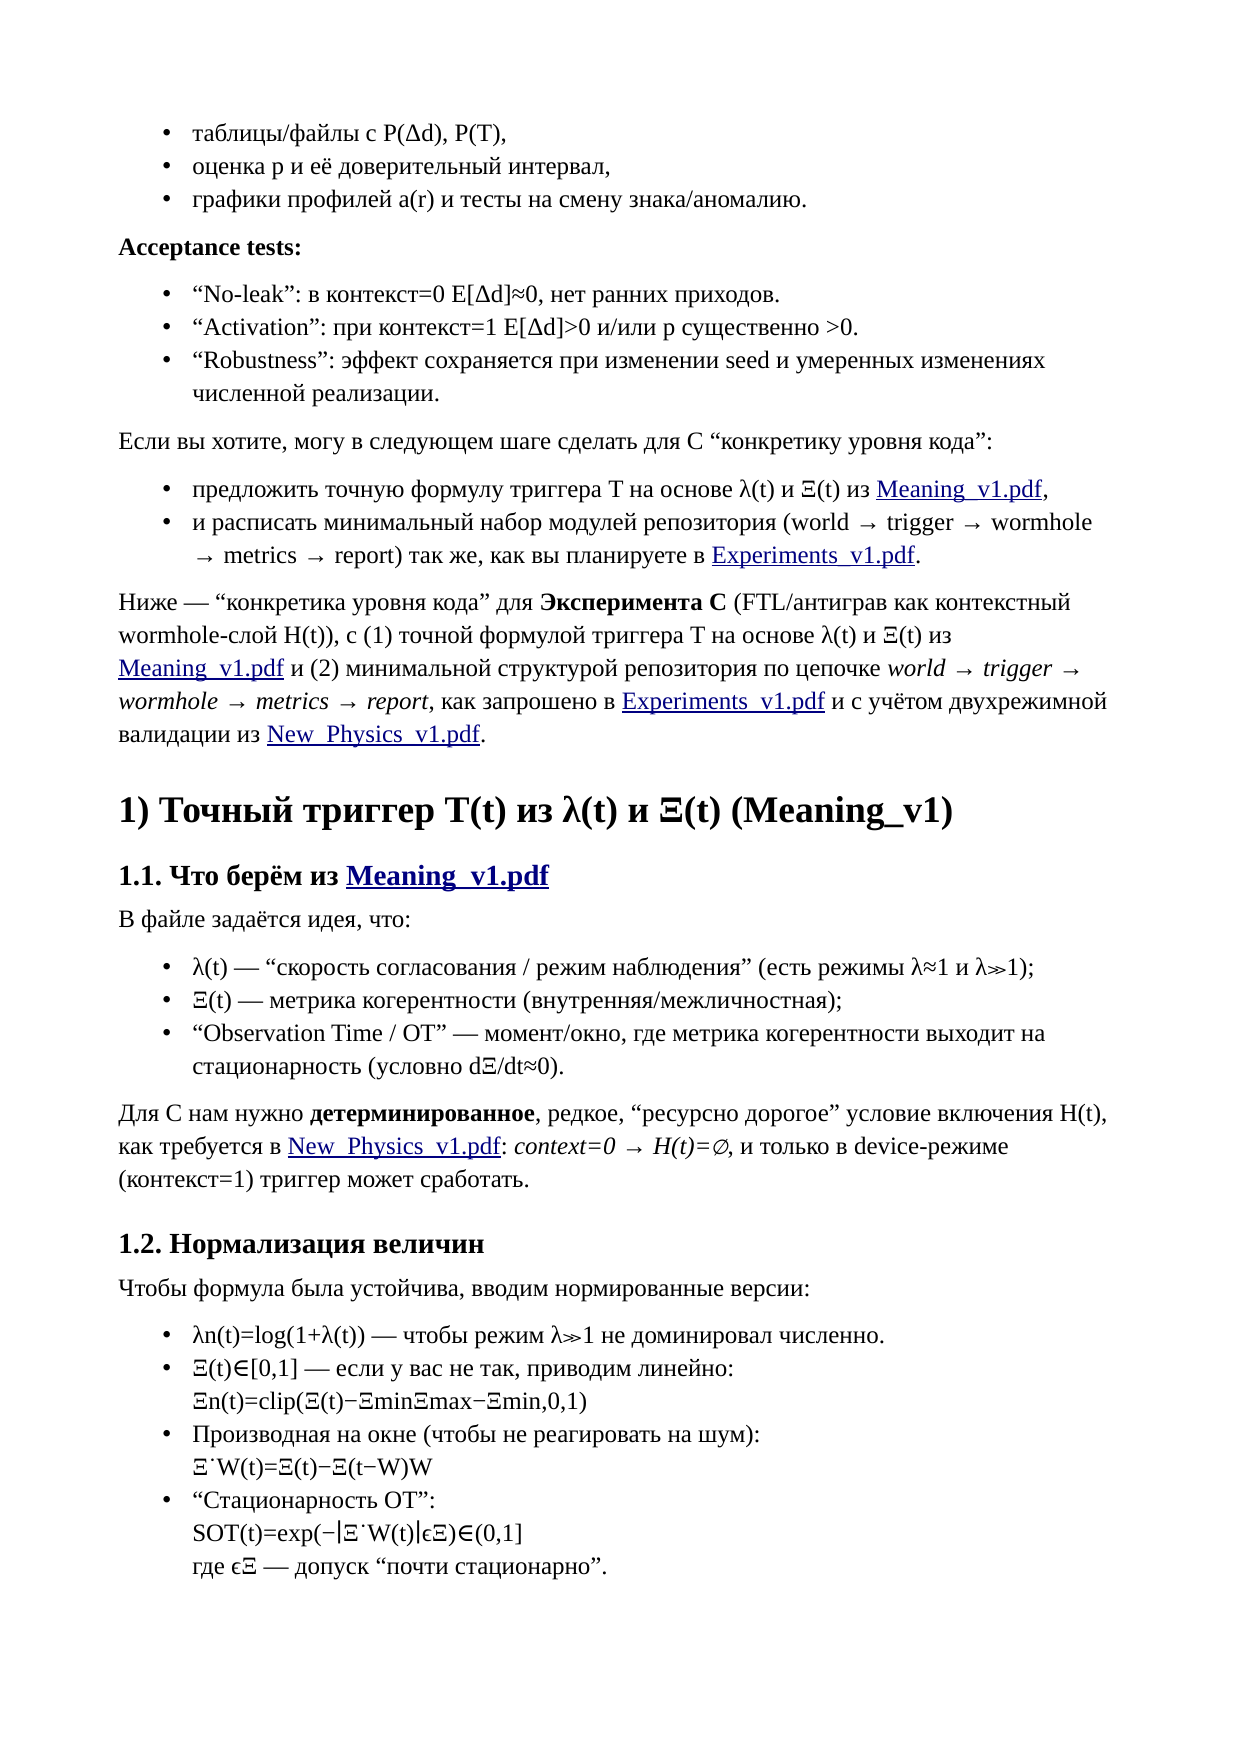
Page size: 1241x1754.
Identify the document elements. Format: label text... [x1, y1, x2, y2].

subtitle 1.1. Что берём из Meaning_v1.pdf [118, 858, 1122, 892]
text Если вы хотите, могу в следующем шаге сделать для C “конкретику уровня кода”: [118, 426, 1122, 455]
list таблицы/файлы с P(Δd), P(T), [162, 118, 1122, 147]
subtitle 1.2. Нормализация величин [118, 1227, 1122, 1260]
list “No‑leak”: в контекст=0 E[Δd]≈0, нет ранних приходов. [162, 279, 1122, 308]
list и расписать минимальный набор модулей репозитория (world → trigger → wormhole → metrics → report) так же, как вы планируете в Experiments_v1.pdf. [162, 507, 1122, 568]
list оценка p и её доверительный интервал, [162, 151, 1122, 180]
list “Стационарность OT”: SOT(t)=exp⁡(−∣Ξ˙W(t)∣ϵΞ)∈(0,1] где ϵΞ — допуск “почти стационарно”. [162, 1485, 1122, 1580]
text Чтобы формула была устойчива, вводим нормированные версии: [118, 1273, 1122, 1301]
list “Activation”: при контекст=1 E[Δd]>0 и/или p существенно >0. [162, 312, 1122, 341]
text Acceptance tests: [118, 232, 1122, 261]
subtitle 1) Точный триггер T(t) из λ(t) и Ξ(t) (Meaning_v1) [118, 788, 1122, 831]
text Ниже — “конкретика уровня кода” для Эксперимента C (FTL/антиграв как контекстный wormhole‑слой H(t)), с (1) точной формулой триггера T на основе λ(t) и Ξ(t) из Meaning_v1.pdf и (2) минимальной структурой репозитория по цепочке world → trigger → wormhole → metrics → report, как запрошено в Experiments_v1.pdf и с учётом двухрежимной валидации из New_Physics_v1.pdf. [118, 587, 1122, 748]
list λn(t)=log⁡(1+λ(t)) — чтобы режим λ≫1 не доминировал численно. [162, 1320, 1122, 1349]
list λ(t) — “скорость согласования / режим наблюдения” (есть режимы λ≈1 и λ≫1); [162, 952, 1122, 980]
text В файле задаётся идея, что: [118, 904, 1122, 933]
list Ξ(t)∈[0,1] — если у вас не так, приводим линейно: Ξn(t)=clip(Ξ(t)−Ξmin⁡Ξmax⁡−Ξmin⁡,0,1) [162, 1353, 1122, 1415]
list Производная на окне (чтобы не реагировать на шум): Ξ˙W(t)=Ξ(t)−Ξ(t−W)W [162, 1419, 1122, 1481]
list “Observation Time / OT” — момент/окно, где метрика когерентности выходит на стационарность (условно dΞ/dt≈0). [162, 1018, 1122, 1079]
text Для C нам нужно детерминированное, редкое, “ресурсно дорогое” условие включения H(t), как требуется в New_Physics_v1.pdf: context=0 → H(t)=∅, и только в device‑режиме (контекст=1) триггер может сработать. [118, 1098, 1122, 1193]
list “Robustness”: эффект сохраняется при изменении seed и умеренных изменениях численной реализации. [162, 345, 1122, 407]
list Ξ(t) — метрика когерентности (внутренняя/межличностная); [162, 985, 1122, 1013]
list предложить точную формулу триггера T на основе λ(t) и Ξ(t) из Meaning_v1.pdf, [162, 474, 1122, 502]
list графики профилей a(r) и тесты на смену знака/аномалию. [162, 184, 1122, 213]
